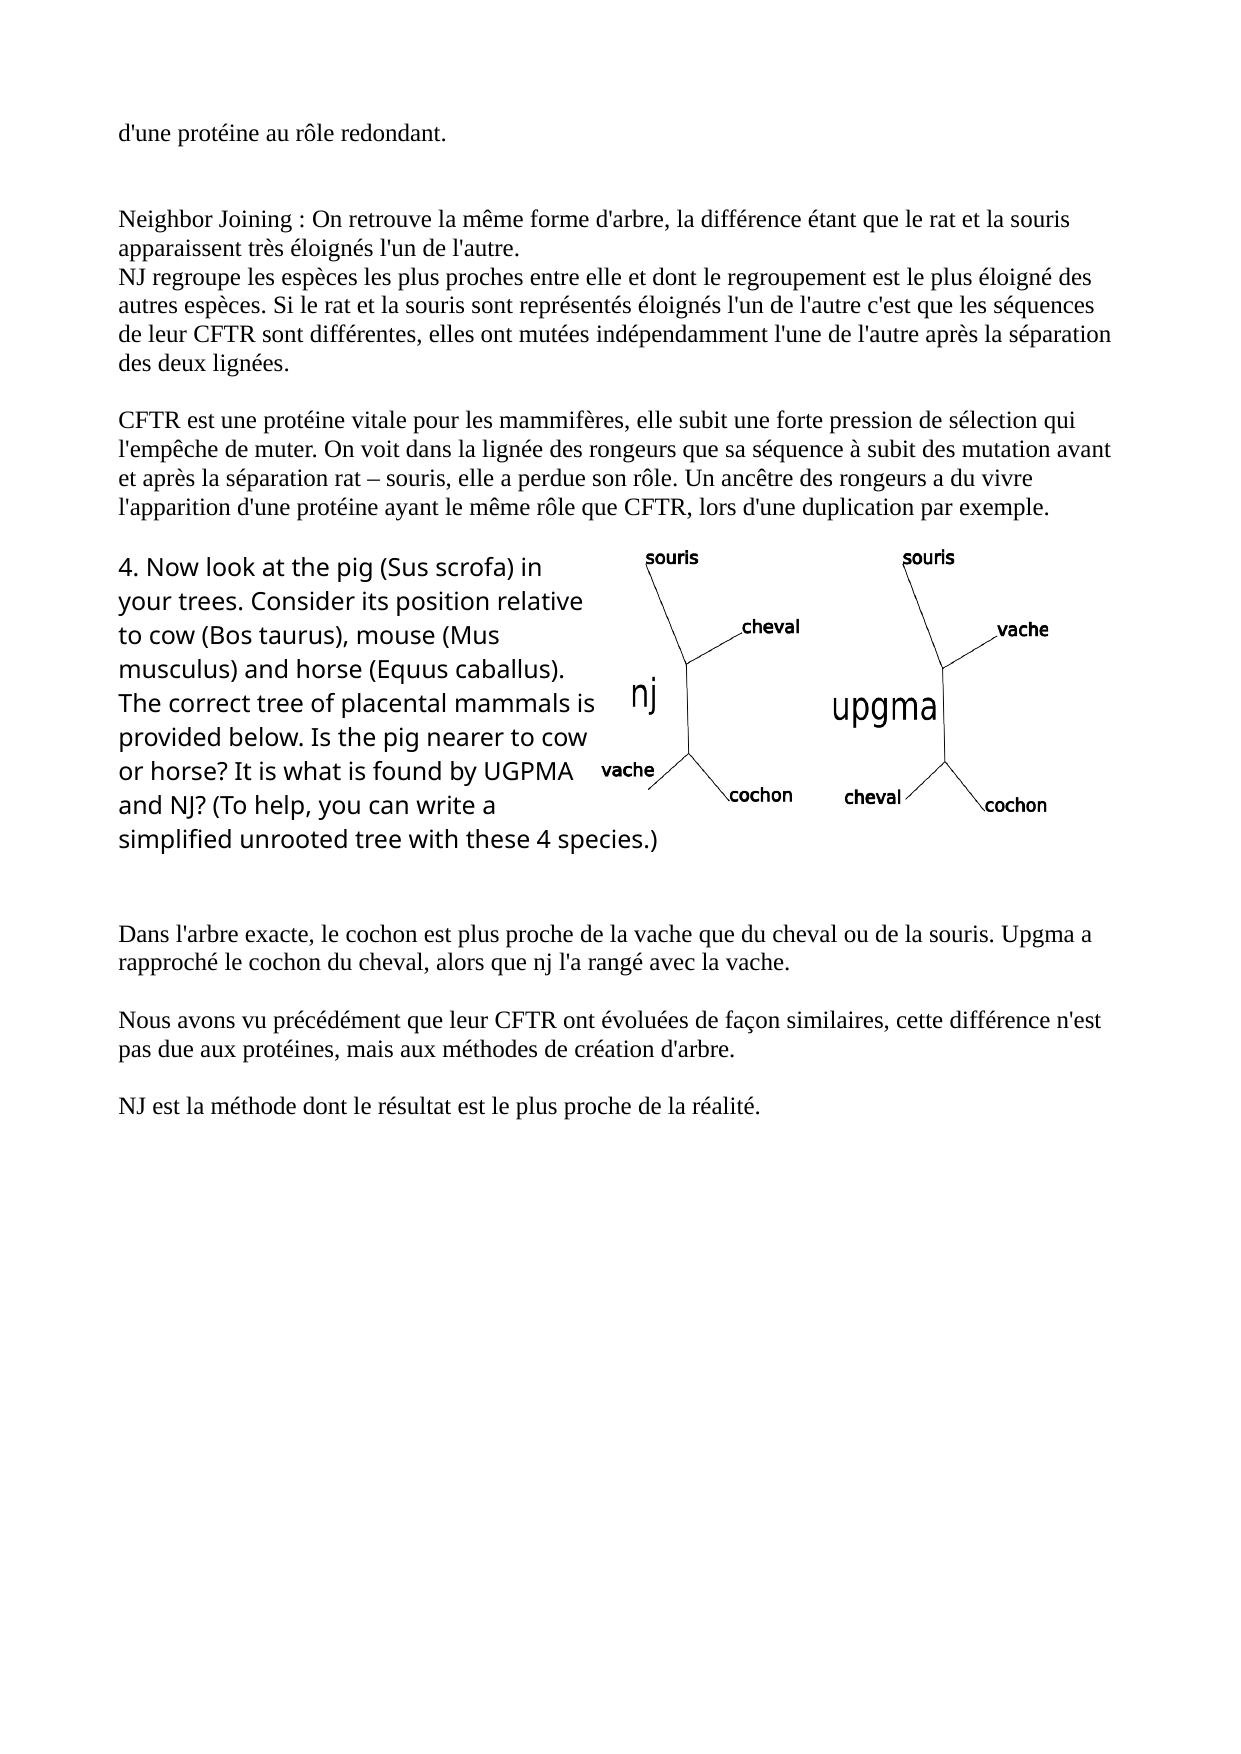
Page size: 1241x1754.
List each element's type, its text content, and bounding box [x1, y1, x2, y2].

text Nous avons vu précédément que leur CFTR ont évoluées de façon similaires, cette différence n'est pas due aux protéines, mais aux méthodes de création d'arbre. [118, 1005, 1122, 1062]
text NJ est la méthode dont le résultat est le plus proche de la réalité. [118, 1091, 1122, 1120]
text CFTR est une protéine vitale pour les mammifères, elle subit une forte pression de sélection qui l'empêche de muter. On voit dans la lignée des rongeurs que sa séquence à subit des mutation avant et après la séparation rat – souris, elle a perdue son rôle. Un ancêtre des rongeurs a du vivre l'apparition d'une protéine ayant le même rôle que CFTR, lors d'une duplication par exemple. [118, 406, 1122, 521]
text Dans l'arbre exacte, le cochon est plus proche de la vache que du cheval ou de la souris. Upgma a rapproché le cochon du cheval, alors que nj l'a rangé avec la vache. [118, 919, 1122, 976]
text d'une protéine au rôle redondant. [118, 118, 1122, 147]
text NJ regroupe les espèces les plus proches entre elle et dont le regroupement est le plus éloigné des autres espèces. Si le rat et la souris sont représentés éloignés l'un de l'autre c'est que les séquences de leur CFTR sont différentes, elles ont mutées indépendamment l'une de l'autre après la séparation des deux lignées. [118, 262, 1122, 377]
picture [601, 549, 1049, 812]
text 4. Now look at the pig (Sus scrofa) in your trees. Consider its position relative to cow (Bos taurus), mouse (Mus musculus) and horse (Equus caballus). The correct tree of placental mammals is provided below. Is the pig nearer to cow or horse? It is what is found by UGPMA and NJ? (To help, you can write a simplified unrooted tree with these 4 species.) [118, 549, 1122, 856]
text Neighbor Joining : On retrouve la même forme d'arbre, la différence étant que le rat et la souris apparaissent très éloignés l'un de l'autre. [118, 204, 1122, 262]
